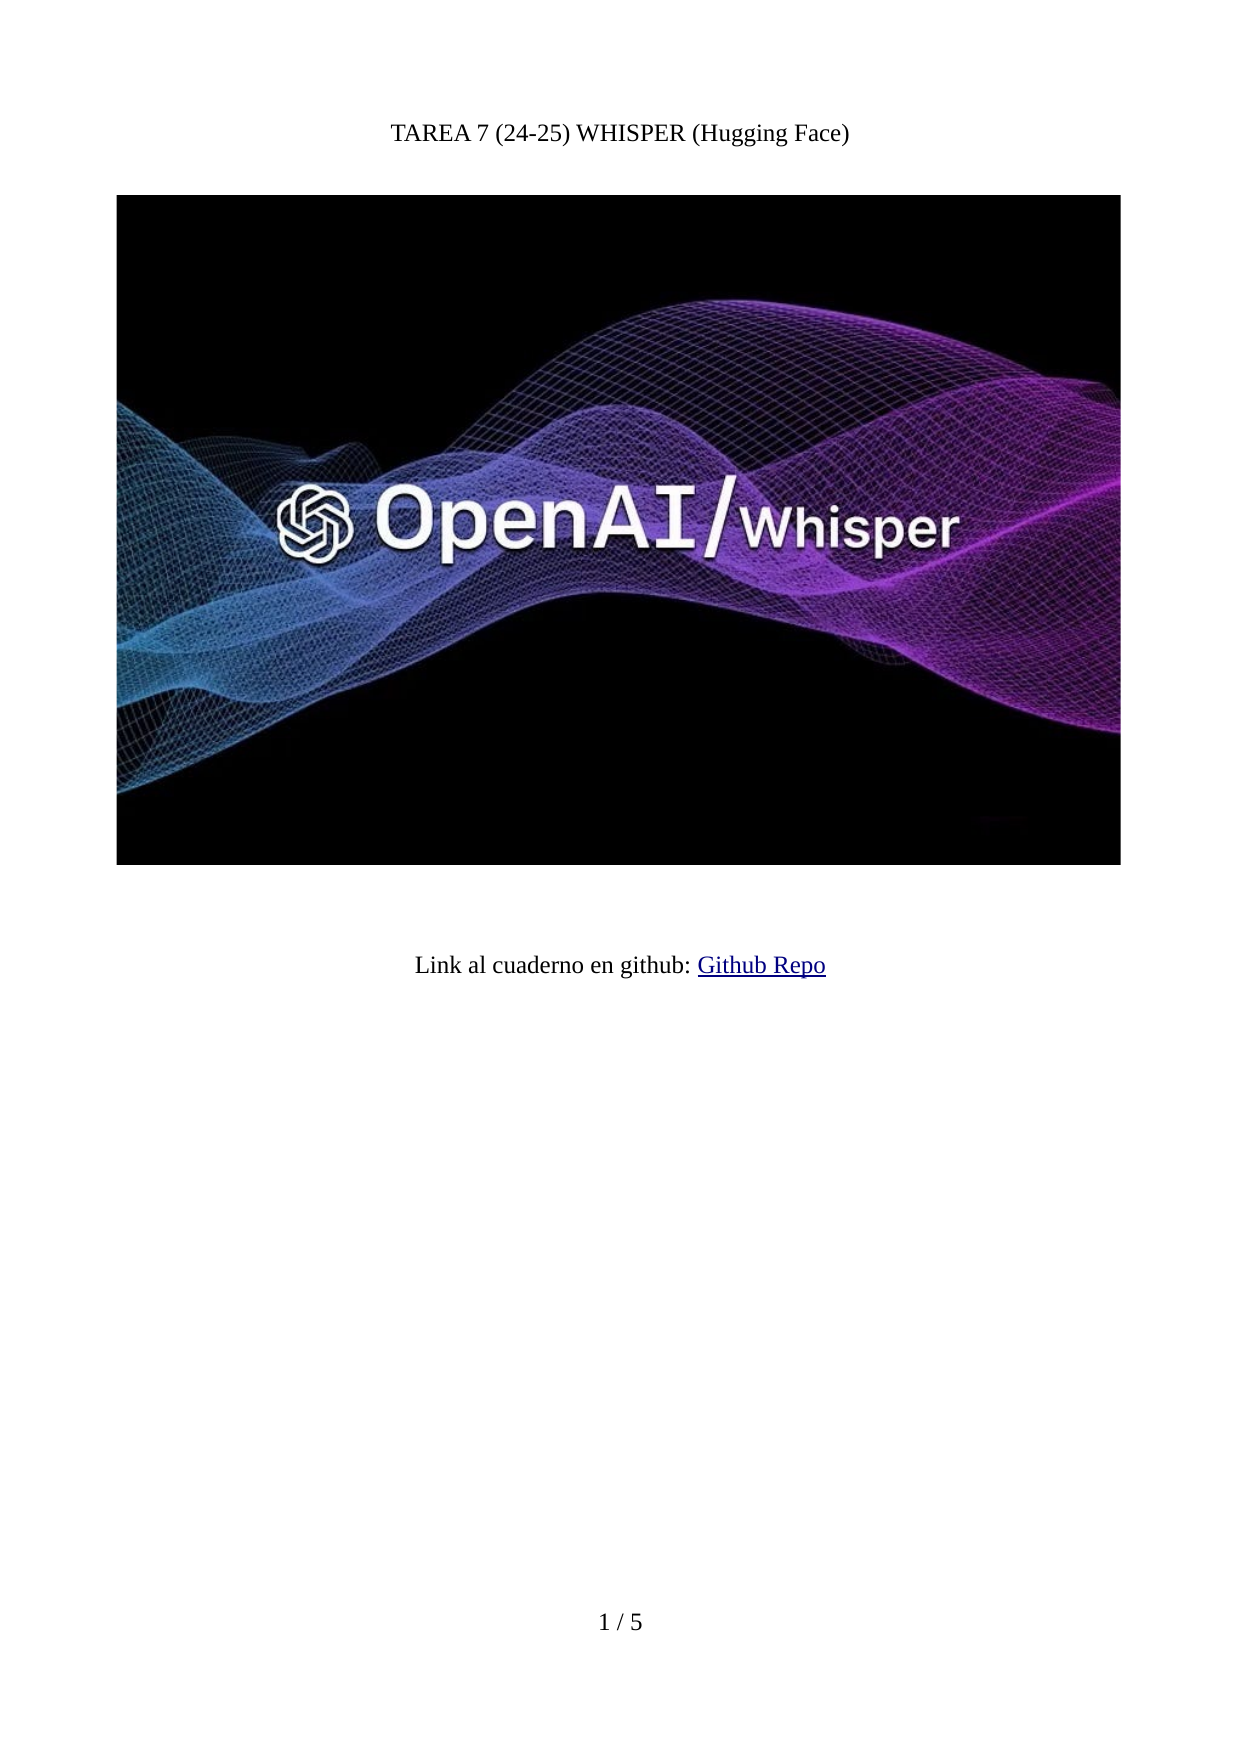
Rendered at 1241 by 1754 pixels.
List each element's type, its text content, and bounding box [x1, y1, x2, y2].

picture [116, 195, 1121, 865]
text TAREA 7 (24-25) WHISPER (Hugging Face) [118, 118, 1122, 147]
text Link al cuaderno en github: Github Repo [118, 950, 1122, 979]
